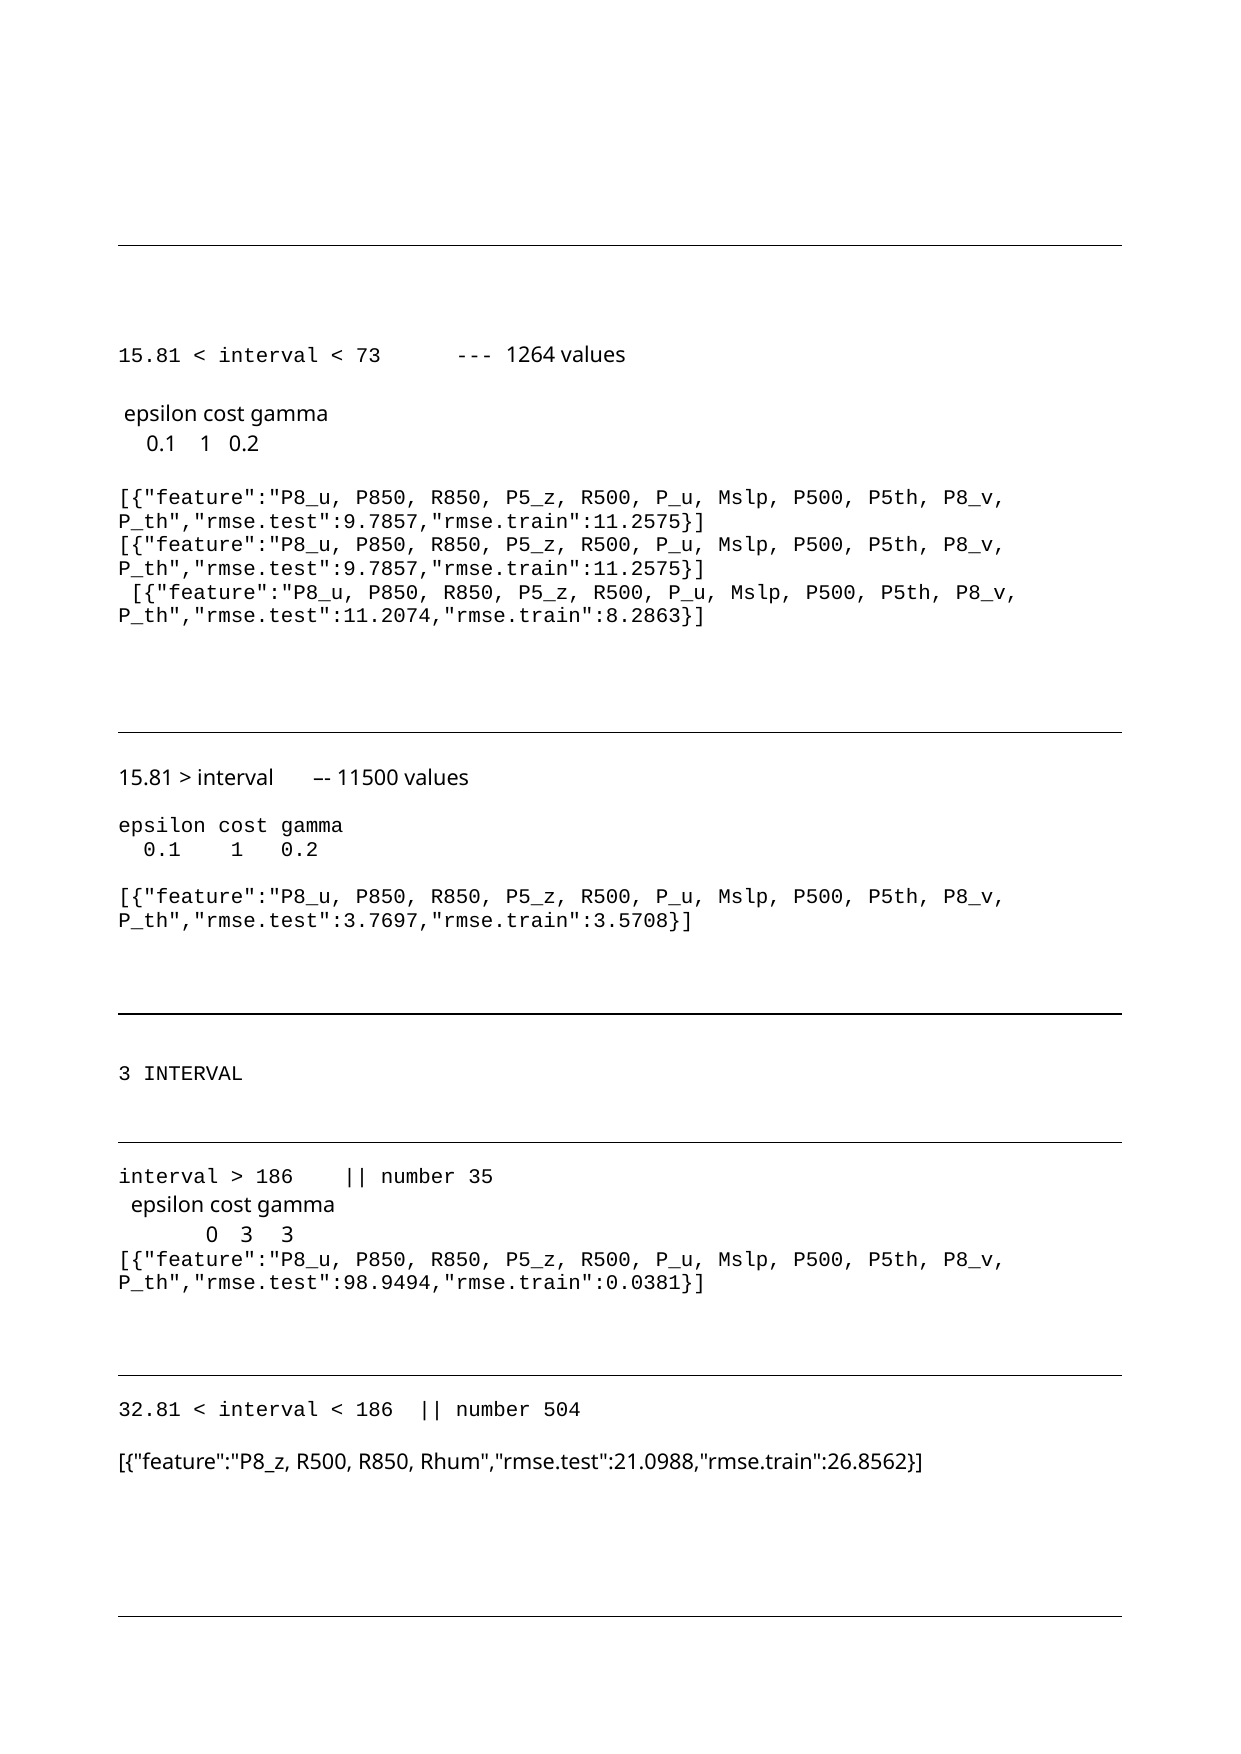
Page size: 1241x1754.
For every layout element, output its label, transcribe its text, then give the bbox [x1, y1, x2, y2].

text 0 3 3 [118, 1219, 1122, 1248]
text epsilon cost gamma [118, 399, 1122, 428]
text [{"feature":"P8_u, P850, R850, P5_z, R500, P_u, Mslp, P500, P5th, P8_v, P_th","rmse.test":98.9494,"rmse.train":0.0381}] [118, 1248, 1122, 1296]
text [{"feature":"P8_u, P850, R850, P5_z, R500, P_u, Mslp, P500, P5th, P8_v, P_th","rmse.test":11.2074,"rmse.train":8.2863}] [118, 582, 1122, 629]
text 0.1 1 0.2 [118, 839, 1122, 862]
text [{"feature":"P8_u, P850, R850, P5_z, R500, P_u, Mslp, P500, P5th, P8_v, P_th","rmse.test":9.7857,"rmse.train":11.2575}] [118, 487, 1122, 534]
text epsilon cost gamma [118, 815, 1122, 839]
text 0.1 1 0.2 [118, 428, 1122, 458]
text 3 INTERVAL [118, 1062, 1122, 1086]
text [{"feature":"P8_u, P850, R850, P5_z, R500, P_u, Mslp, P500, P5th, P8_v, P_th","rmse.test":9.7857,"rmse.train":11.2575}] [118, 534, 1122, 582]
text [{"feature":"P8_z, R500, R850, Rhum","rmse.test":21.0988,"rmse.train":26.8562}] [118, 1447, 1122, 1476]
text 32.81 < interval < 186 || number 504 [118, 1399, 1122, 1423]
text interval > 186 || number 35 [118, 1166, 1122, 1189]
text epsilon cost gamma [118, 1189, 1122, 1219]
text [{"feature":"P8_u, P850, R850, P5_z, R500, P_u, Mslp, P500, P5th, P8_v, P_th","rmse.test":3.7697,"rmse.train":3.5708}] [118, 886, 1122, 933]
text 15.81 < interval < 73 --- 1264 values [118, 340, 1122, 369]
text 15.81 > interval –- 11500 values [118, 762, 1122, 791]
